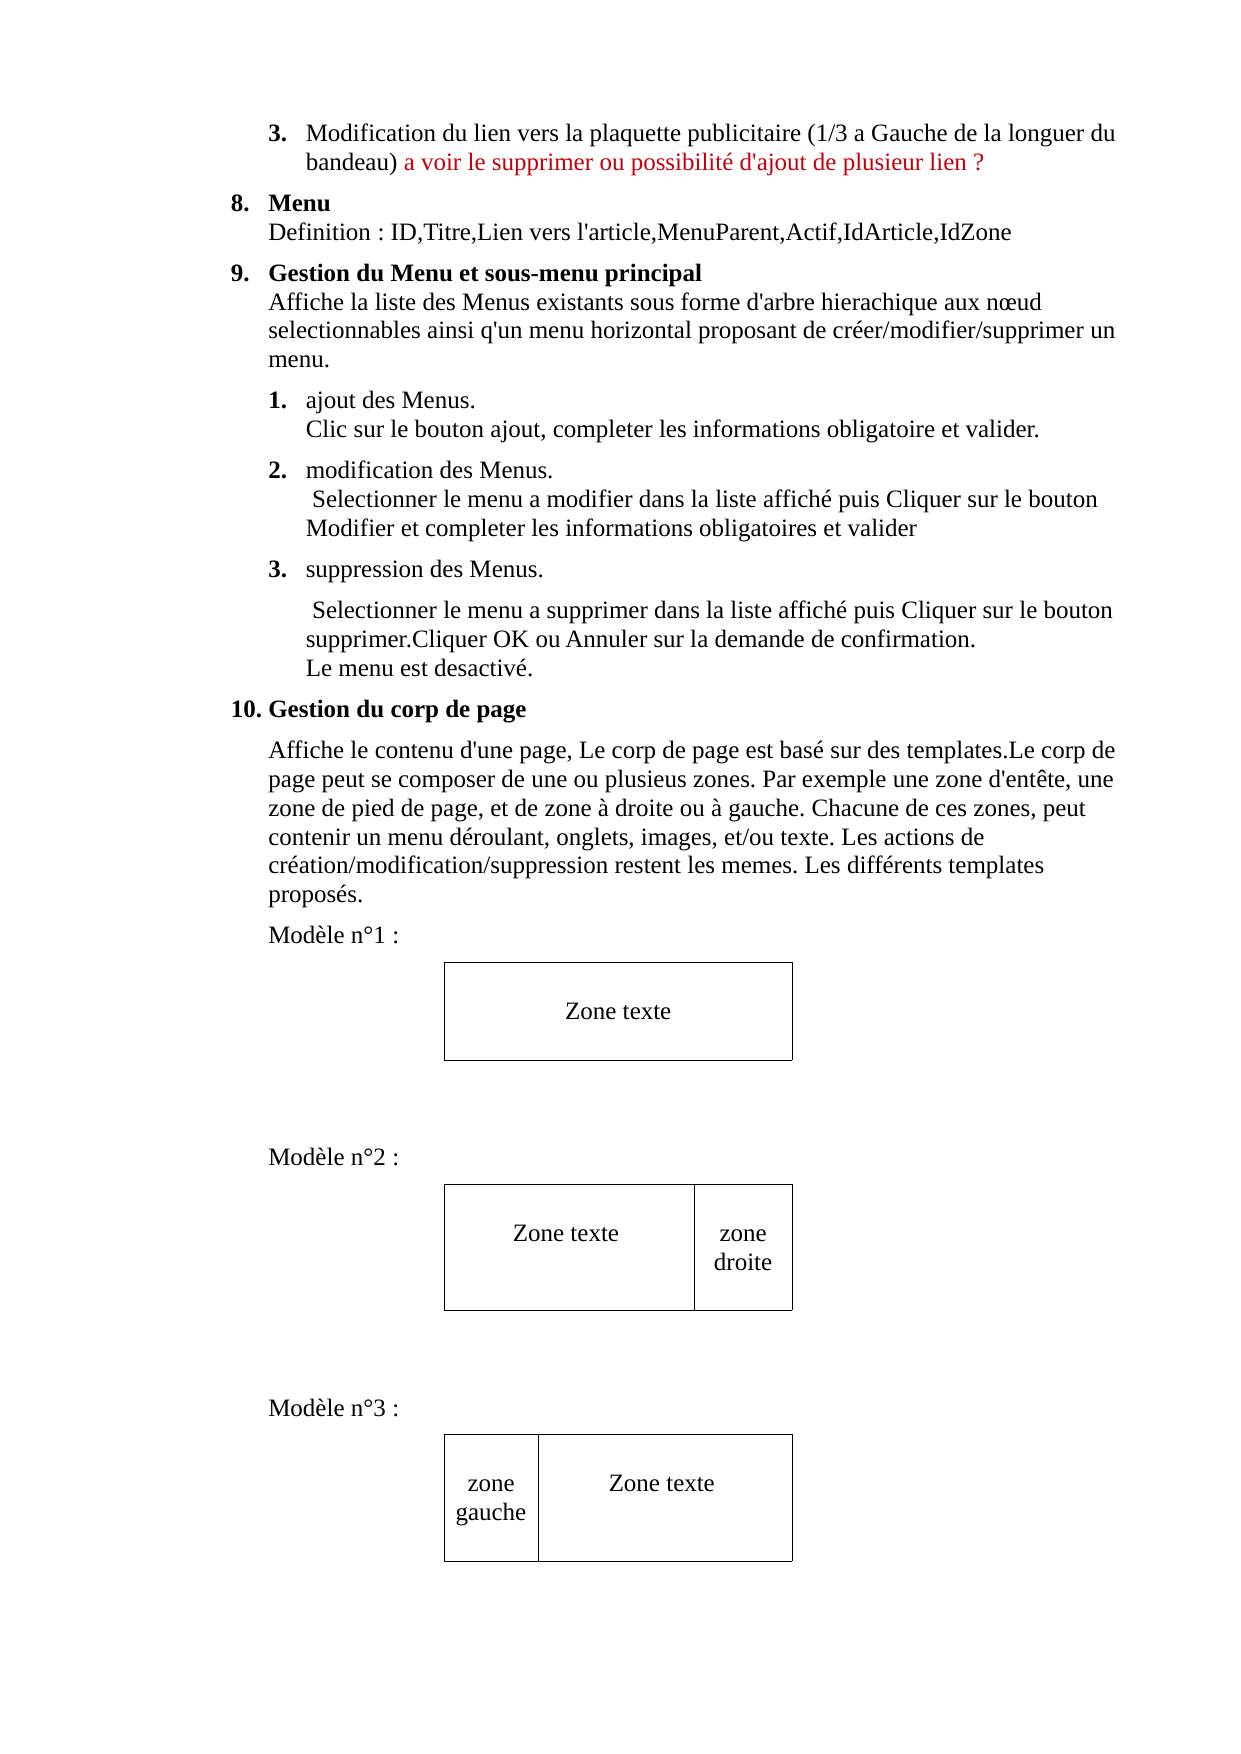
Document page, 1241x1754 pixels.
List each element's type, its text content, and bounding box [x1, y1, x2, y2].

list Modèle n°3 : [231, 1393, 1122, 1421]
list Modèle n°2 : [231, 1142, 1122, 1171]
table_header Zone texte [445, 963, 792, 1060]
list Selectionner le menu a supprimer dans la liste affiché puis Cliquer sur le bouton supprimer.Cliquer OK ou Annuler sur la demande de confirmation. Le menu est desactivé. [268, 596, 1122, 682]
list Gestion du Menu et sous-menu principal Affiche la liste des Menus existants sous forme d'arbre hierachique aux nœud selectionnables ainsi q'un menu horizontal proposant de créer/modifier/supprimer un menu. [231, 258, 1122, 373]
list Menu Definition : ID,Titre,Lien vers l'article,MenuParent,Actif,IdArticle,IdZone [231, 188, 1122, 246]
table_header zone droite [695, 1185, 792, 1310]
list Modification du lien vers la plaquette publicitaire (1/3 a Gauche de la longuer du bandeau) a voir le supprimer ou possibilité d'ajout de plusieur lien ? [268, 118, 1122, 176]
list suppression des Menus. [268, 554, 1122, 583]
table_header Zone texte [445, 1185, 694, 1310]
list Modèle n°1 : [231, 921, 1122, 949]
list Gestion du corp de page [231, 694, 1122, 723]
list modification des Menus. Selectionner le menu a modifier dans la liste affiché puis Cliquer sur le bouton Modifier et completer les informations obligatoires et valider [268, 456, 1122, 542]
list Affiche le contenu d'une page, Le corp de page est basé sur des templates.Le corp de page peut se composer de une ou plusieus zones. Par exemple une zone d'entête, une zone de pied de page, et de zone à droite ou à gauche. Chacune de ces zones, peut contenir un menu déroulant, onglets, images, et/ou texte. Les actions de création/modification/suppression restent les memes. Les différents templates proposés. [231, 736, 1122, 908]
table_header zone gauche [445, 1435, 538, 1561]
table_header Zone texte [539, 1435, 792, 1561]
list ajout des Menus. Clic sur le bouton ajout, completer les informations obligatoire et valider. [268, 386, 1122, 443]
